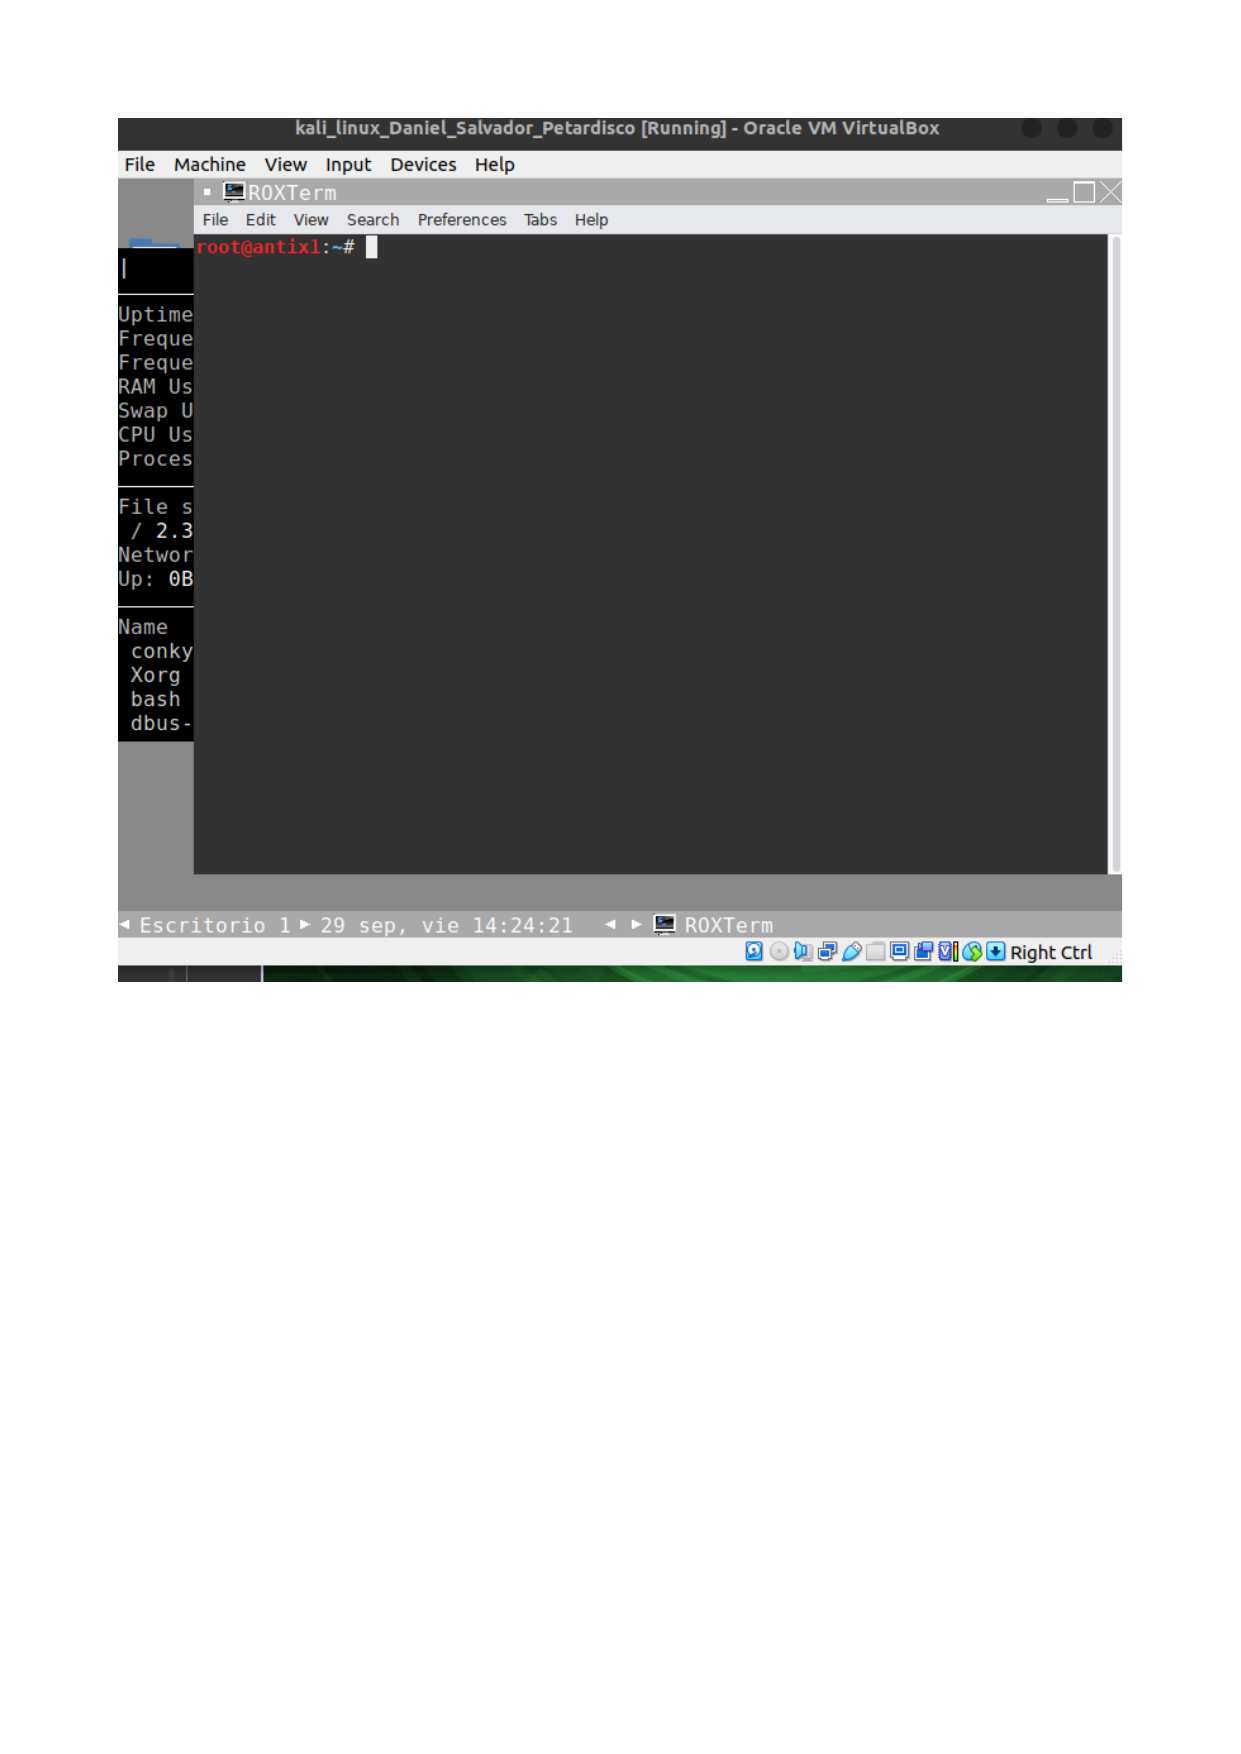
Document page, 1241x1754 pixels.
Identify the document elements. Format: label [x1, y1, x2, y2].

picture [118, 118, 1123, 982]
